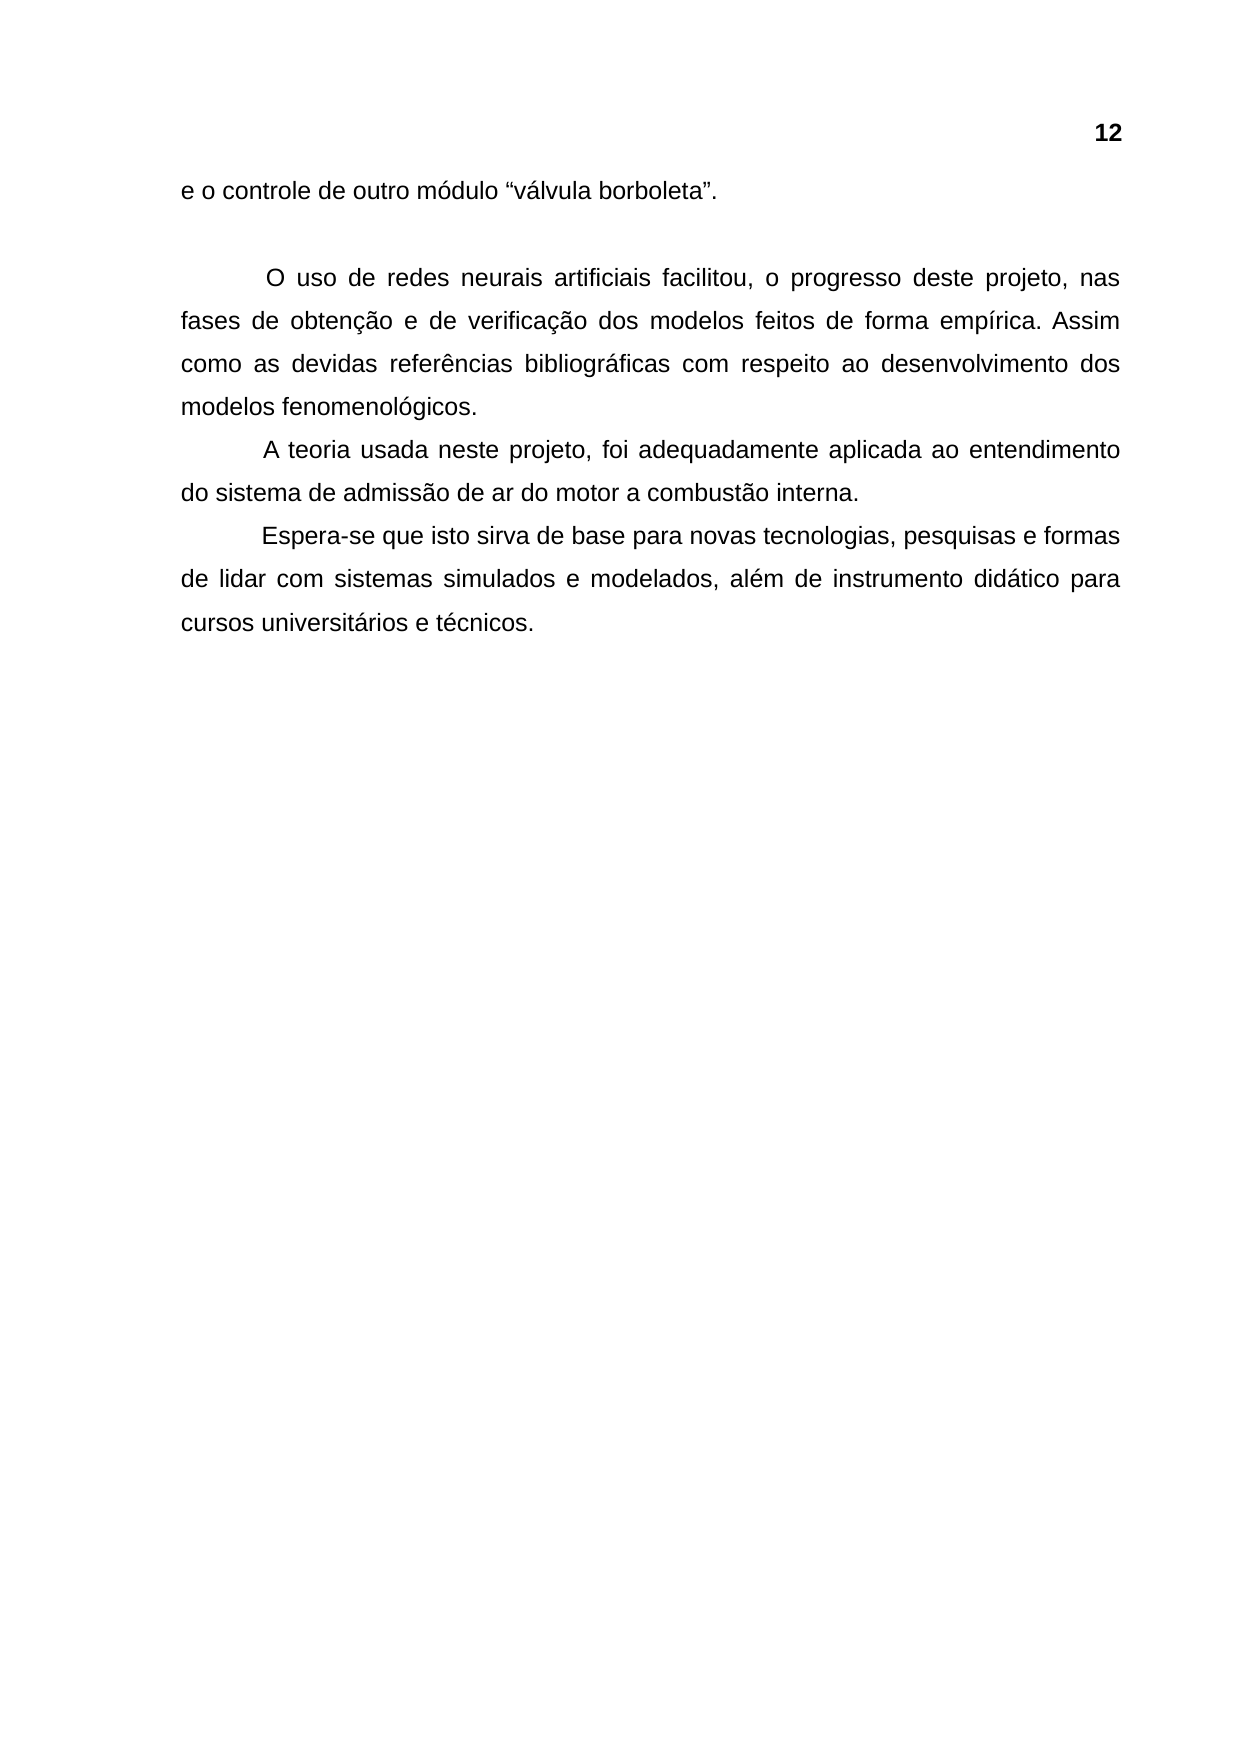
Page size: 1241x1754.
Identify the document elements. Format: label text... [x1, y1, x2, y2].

text A teoria usada neste projeto, foi adequadamente aplicada ao entendimento do sistema de admissão de ar do motor a combustão interna. [181, 435, 1122, 507]
text e o controle de outro módulo “válvula borboleta”. [181, 176, 1122, 205]
text Espera-se que isto sirva de base para novas tecnologias, pesquisas e formas de lidar com sistemas simulados e modelados, além de instrumento didático para cursos universitários e técnicos. [181, 521, 1122, 636]
text O uso de redes neurais artificiais facilitou, o progresso deste projeto, nas fases de obtenção e de verificação dos modelos feitos de forma empírica. Assim como as devidas referências bibliográficas com respeito ao desenvolvimento dos modelos fenomenológicos. [181, 263, 1122, 421]
